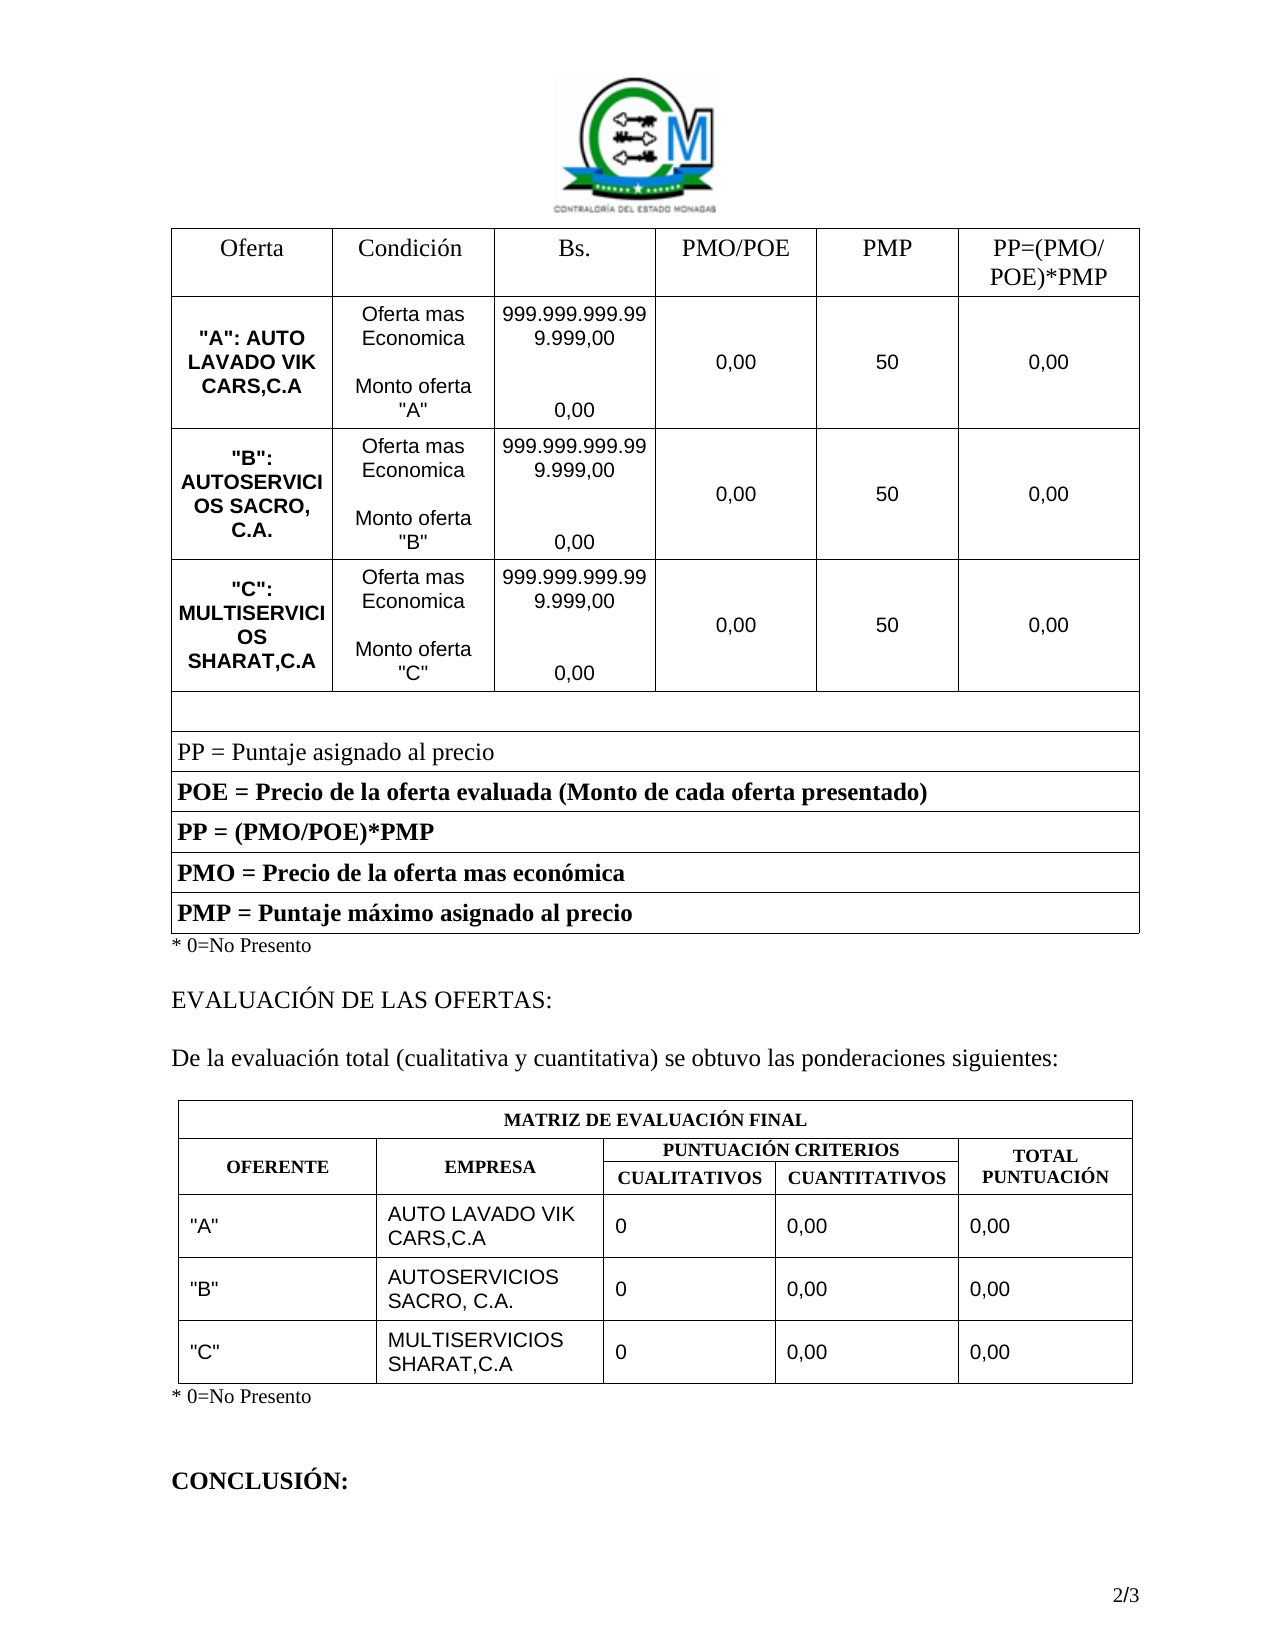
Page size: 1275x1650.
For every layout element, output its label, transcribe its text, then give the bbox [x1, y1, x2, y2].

table_cell PP=(PMO/POE)*PMP [959, 229, 1139, 296]
picture [551, 75, 719, 216]
table_cell 0,00 [959, 1321, 1132, 1383]
table_cell 50 [817, 297, 958, 428]
table_cell "A" [179, 1195, 376, 1257]
table_cell 0,00 [656, 429, 816, 559]
table_cell 50 [817, 429, 958, 559]
table_cell AUTOSERVICIOS SACRO, C.A. [377, 1258, 603, 1320]
table_cell AUTO LAVADO VIK CARS,C.A [377, 1195, 603, 1257]
table_cell Oferta mas Economica Monto oferta "A" [333, 297, 494, 428]
table_cell 0,00 [959, 560, 1139, 691]
table_cell "C" [179, 1321, 376, 1383]
table_cell "C": MULTISERVICIOS SHARAT,C.A [172, 560, 332, 691]
table_cell TOTAL PUNTUACIÓN [959, 1139, 1132, 1194]
table_cell "B" [179, 1258, 376, 1320]
text CONCLUSIÓN: [171, 1466, 1139, 1494]
table_cell "A": AUTO LAVADO VIK CARS,C.A [172, 297, 332, 428]
table_cell 0,00 [776, 1321, 958, 1383]
table_cell EMPRESA [377, 1139, 603, 1194]
table_cell 0,00 [776, 1258, 958, 1320]
table_cell 999.999.999.999.999,00 0,00 [495, 560, 655, 691]
table_cell PUNTUACIÓN CRITERIOS [604, 1139, 958, 1161]
table_cell 0,00 [656, 560, 816, 691]
table_cell PMO = Precio de la oferta mas económica [172, 853, 1139, 892]
table_cell 0,00 [959, 1258, 1132, 1320]
table_cell Oferta mas Economica Monto oferta "C" [333, 560, 494, 691]
table_cell 0,00 [776, 1195, 958, 1257]
text De la evaluación total (cualitativa y cuantitativa) se obtuvo las ponderaciones siguientes: [171, 1043, 1139, 1072]
text EVALUACIÓN DE LAS OFERTAS: [171, 985, 1139, 1014]
table_cell Bs. [495, 229, 655, 296]
table_cell 0 [604, 1195, 775, 1257]
table_header MATRIZ DE EVALUACIÓN FINAL [179, 1101, 1132, 1138]
table_cell Condición [333, 229, 494, 296]
table_cell 0,00 [959, 297, 1139, 428]
table_cell PMP = Puntaje máximo asignado al precio [172, 893, 1139, 932]
table_cell CUANTITATIVOS [776, 1162, 958, 1194]
table_cell 0,00 [959, 1195, 1132, 1257]
table_cell PP = (PMO/POE)*PMP [172, 812, 1139, 852]
table_cell MULTISERVICIOS SHARAT,C.A [377, 1321, 603, 1383]
table_cell OFERENTE [179, 1139, 376, 1194]
text * 0=No Presento [171, 934, 1139, 957]
table_cell Oferta mas Economica Monto oferta "B" [333, 429, 494, 559]
table_cell 999.999.999.999.999,00 0,00 [495, 297, 655, 428]
table_cell Oferta [172, 229, 332, 296]
table_cell 0 [604, 1258, 775, 1320]
table_cell PP = Puntaje asignado al precio [172, 732, 1139, 771]
table_cell PMP [817, 229, 958, 296]
table_cell 0,00 [959, 429, 1139, 559]
table_cell "B": AUTOSERVICIOS SACRO, C.A. [172, 429, 332, 559]
table_cell 50 [817, 560, 958, 691]
table_cell 0 [604, 1321, 775, 1383]
text * 0=No Presento [171, 1384, 1139, 1408]
table_cell 0,00 [656, 297, 816, 428]
table_cell 999.999.999.999.999,00 0,00 [495, 429, 655, 559]
table_cell PMO/POE [656, 229, 816, 296]
table_cell [172, 692, 1139, 731]
table_cell POE = Precio de la oferta evaluada (Monto de cada oferta presentado) [172, 772, 1139, 811]
table_cell CUALITATIVOS [604, 1162, 775, 1194]
